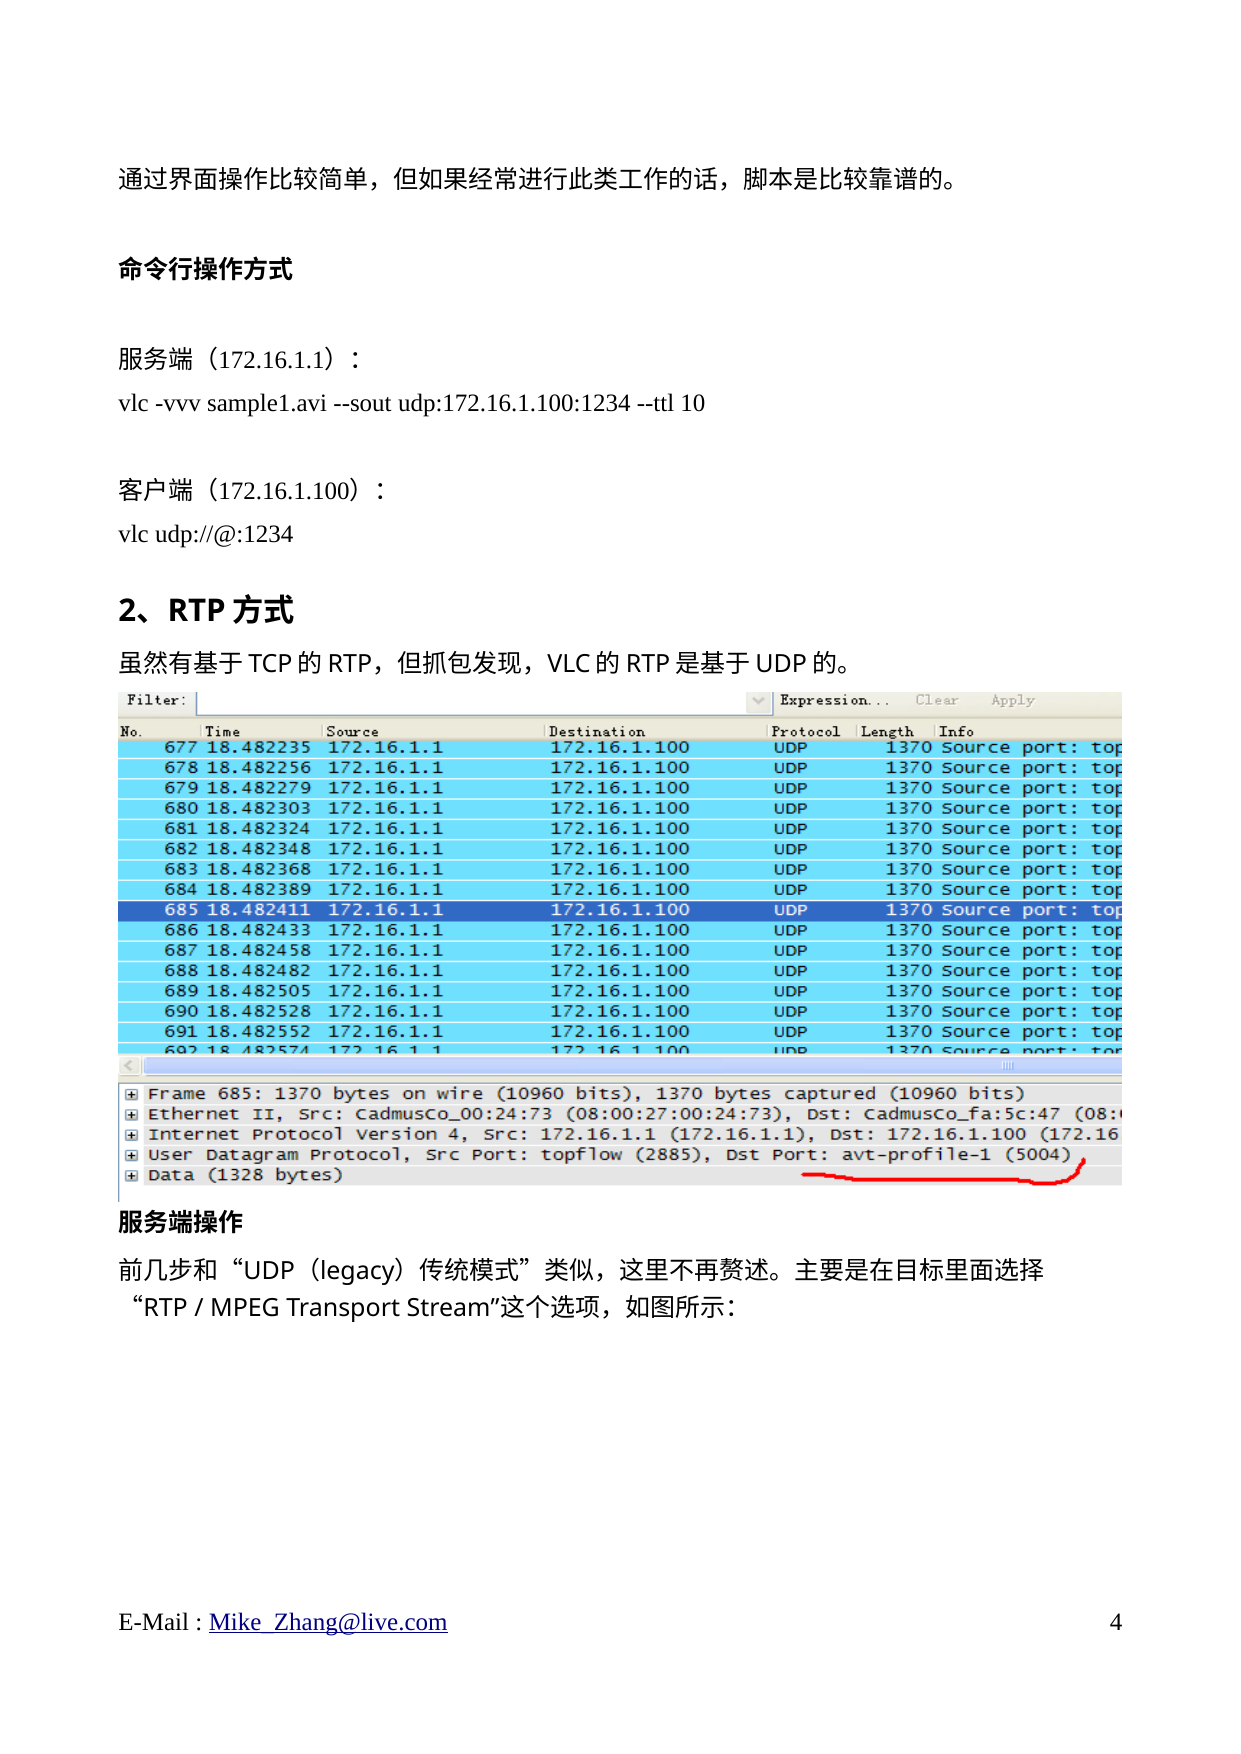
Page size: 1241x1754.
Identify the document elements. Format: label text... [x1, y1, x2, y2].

text vlc -vvv sample1.avi --sout udp:172.16.1.100:1234 --ttl 10 [118, 388, 1122, 417]
subtitle 2、RTP方式 [118, 586, 1122, 631]
text 服务端（172.16.1.1）： [118, 339, 1122, 376]
text 命令行操作方式 [118, 249, 1122, 286]
text 前几步和“UDP（legacy）传统模式”类似，这里不再赘述。主要是在目标里面选择“RTP / MPEG Transport Stream”这个选项，如图所示： [118, 1251, 1122, 1323]
text vlc udp://@:1234 [118, 519, 1122, 548]
text 客户端（172.16.1.100）： [118, 471, 1122, 507]
text 服务端操作 [118, 1202, 1122, 1238]
picture [118, 692, 1122, 1202]
text 虽然有基于TCP的RTP，但抓包发现，VLC的RTP是基于UDP的。 [118, 643, 1122, 680]
text 通过界面操作比较简单，但如果经常进行此类工作的话，脚本是比较靠谱的。 [118, 159, 1122, 196]
